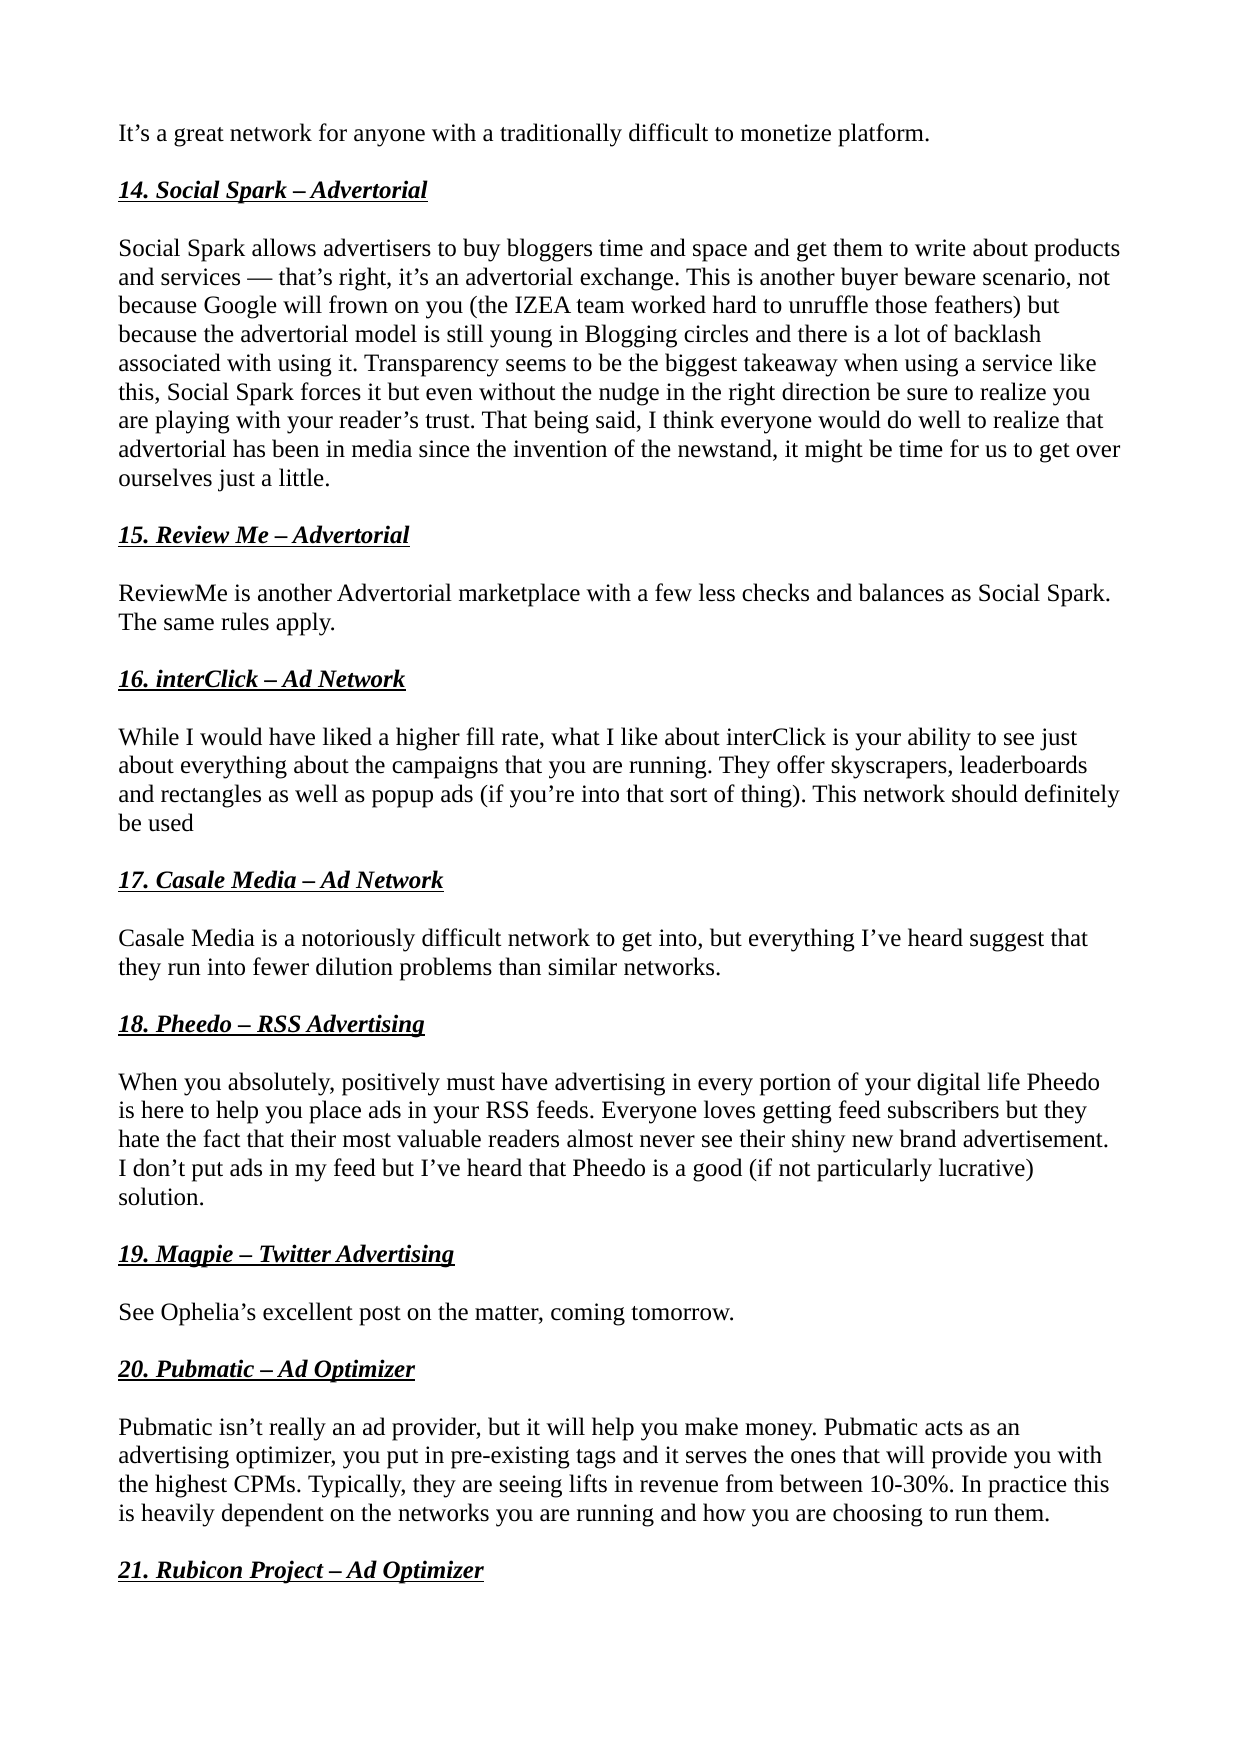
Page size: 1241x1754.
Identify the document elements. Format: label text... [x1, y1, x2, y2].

text It’s a great network for anyone with a traditionally difficult to monetize platform. 14. Social Spark – Advertorial Social Spark allows advertisers to buy bloggers time and space and get them to write about products and services — that’s right, it’s an advertorial exchange. This is another buyer beware scenario, not because Google will frown on you (the IZEA team worked hard to unruffle those feathers) but because the advertorial model is still young in Blogging circles and there is a lot of backlash associated with using it. Transparency seems to be the biggest takeaway when using a service like this, Social Spark forces it but even without the nudge in the right direction be sure to realize you are playing with your reader’s trust. That being said, I think everyone would do well to realize that advertorial has been in media since the invention of the newstand, it might be time for us to get over ourselves just a little. 15. Review Me – Advertorial ReviewMe is another Advertorial marketplace with a few less checks and balances as Social Spark. The same rules apply. 16. interClick – Ad Network While I would have liked a higher fill rate, what I like about interClick is your ability to see just about everything about the campaigns that you are running. They offer skyscrapers, leaderboards and rectangles as well as popup ads (if you’re into that sort of thing). This network should definitely be used 17. Casale Media – Ad Network Casale Media is a notoriously difficult network to get into, but everything I’ve heard suggest that they run into fewer dilution problems than similar networks. 18. Pheedo – RSS Advertising When you absolutely, positively must have advertising in every portion of your digital life Pheedo is here to help you place ads in your RSS feeds. Everyone loves getting feed subscribers but they hate the fact that their most valuable readers almost never see their shiny new brand advertisement. I don’t put ads in my feed but I’ve heard that Pheedo is a good (if not particularly lucrative) solution. 19. Magpie – Twitter Advertising See Ophelia’s excellent post on the matter, coming tomorrow. 20. Pubmatic – Ad Optimizer Pubmatic isn’t really an ad provider, but it will help you make money. Pubmatic acts as an advertising optimizer, you put in pre-existing tags and it serves the ones that will provide you with the highest CPMs. Typically, they are seeing lifts in revenue from between 10-30%. In practice this is heavily dependent on the networks you are running and how you are choosing to run them. 21. Rubicon Project – Ad Optimizer [118, 118, 1122, 1613]
